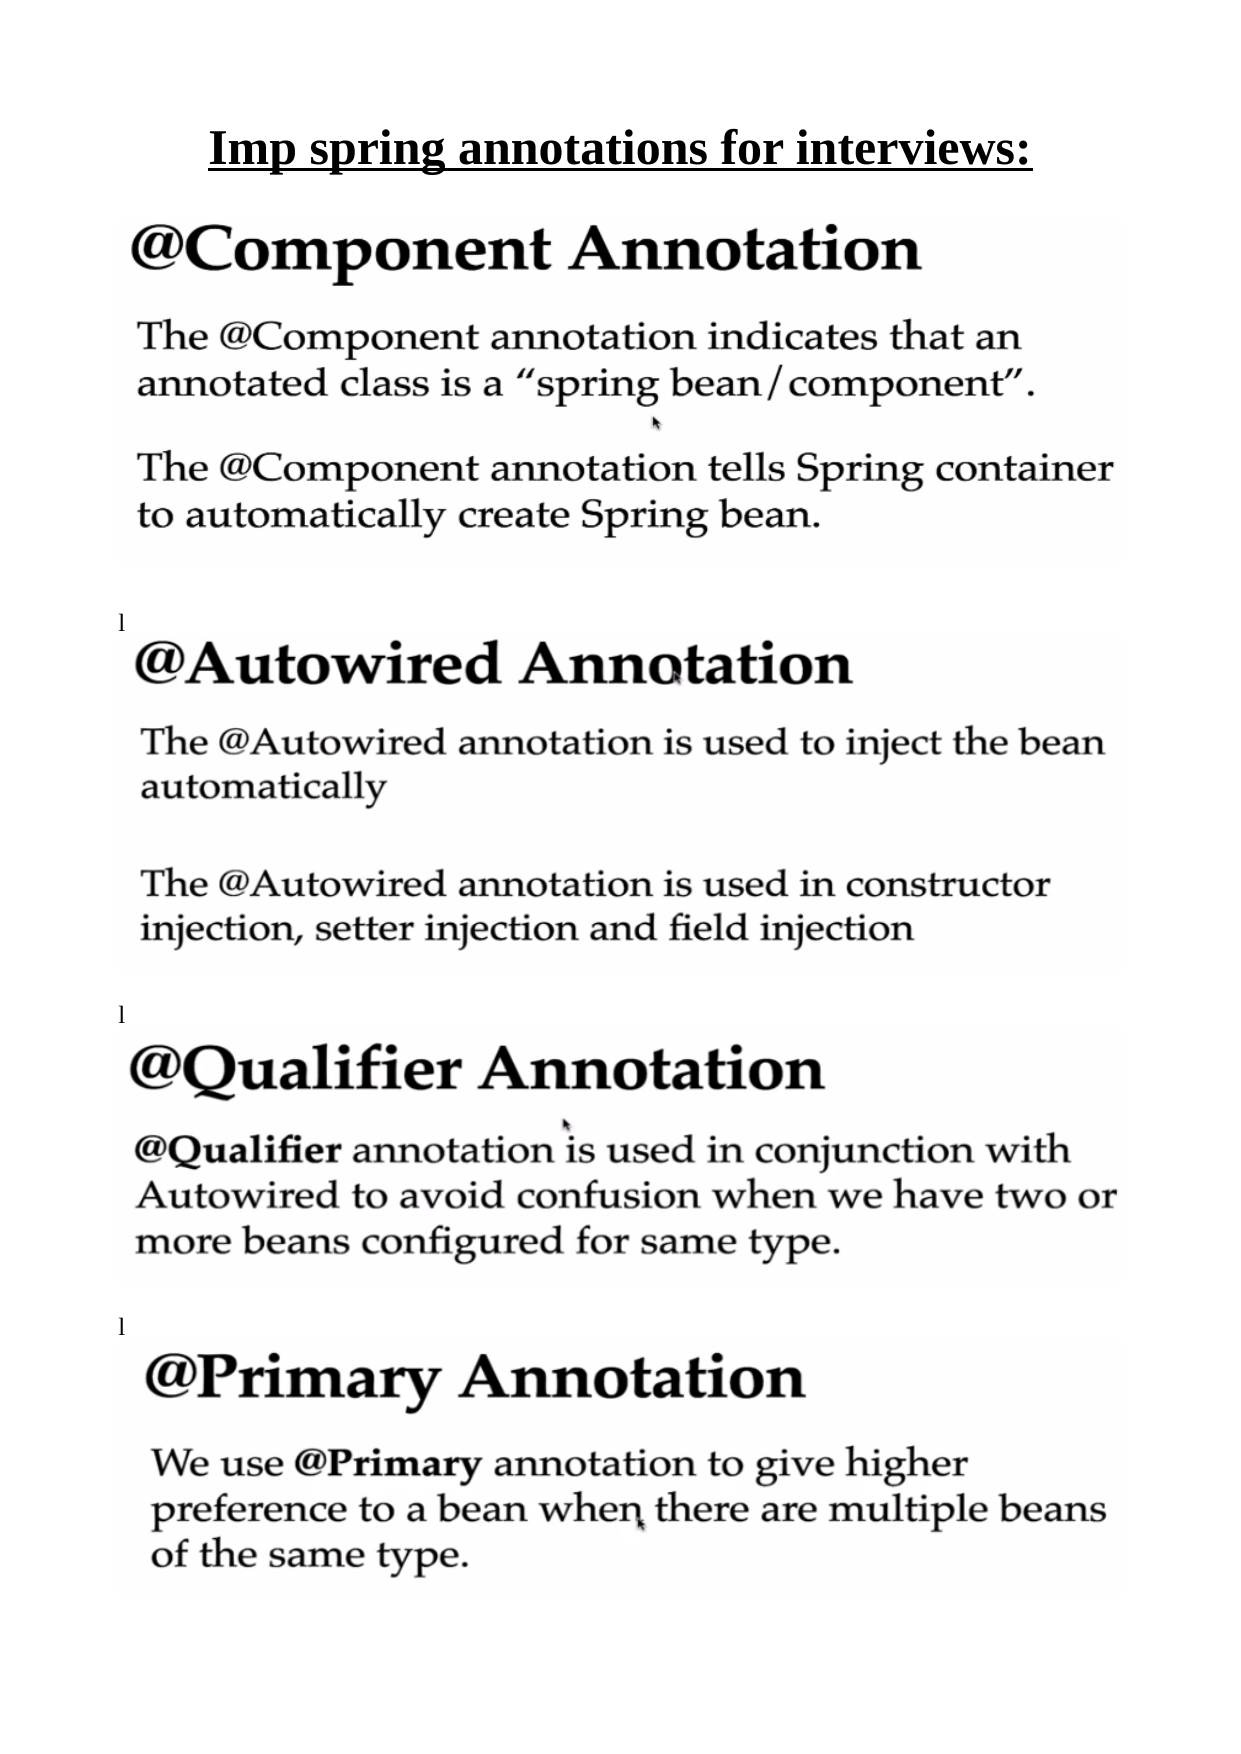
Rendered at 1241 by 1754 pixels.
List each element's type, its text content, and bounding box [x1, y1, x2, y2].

picture [118, 637, 1123, 972]
text Imp spring annotations for interviews: [118, 118, 1122, 176]
picture [118, 218, 1123, 566]
picture [118, 1029, 1123, 1284]
text l [118, 608, 1122, 637]
text l [118, 1312, 1122, 1341]
picture [118, 1341, 1123, 1595]
text l [118, 1000, 1122, 1029]
